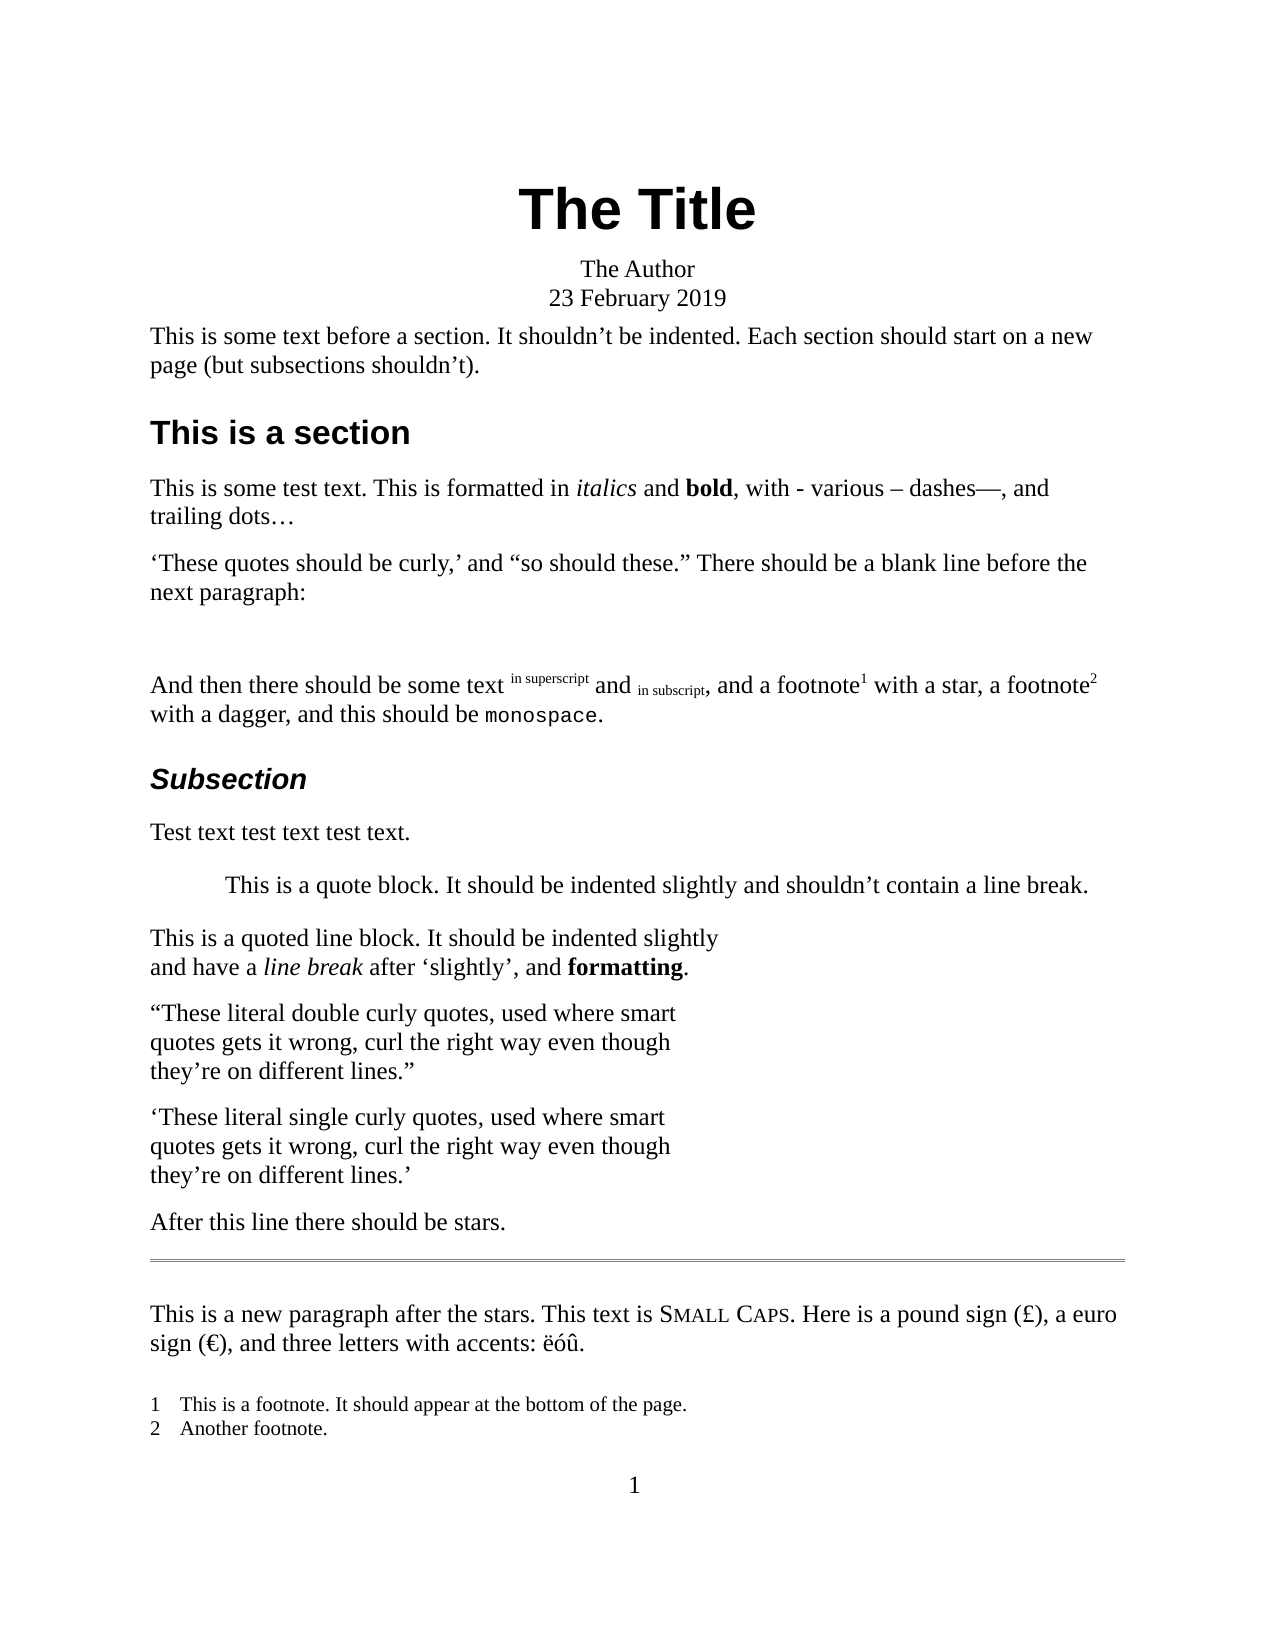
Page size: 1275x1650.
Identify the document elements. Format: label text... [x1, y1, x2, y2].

title The Title [150, 175, 1125, 242]
text This is a footnote. It should appear at the bottom of the page. [150, 1392, 1125, 1416]
text This is a quote block. It should be indented slightly and shouldn’t contain a line break. [225, 870, 1125, 899]
subtitle This is a section [150, 412, 1125, 451]
text Test text test text test text. [150, 817, 1125, 846]
text “These literal double curly quotes, used where smart quotes gets it wrong, curl the right way even though they’re on different lines.” [150, 998, 1125, 1084]
text This is a quoted line block. It should be indented slightly and have a line break after ‘slightly’, and formatting. [150, 923, 1125, 980]
text ‘These literal single curly quotes, used where smart quotes gets it wrong, curl the right way even though they’re on different lines.’ [150, 1102, 1125, 1189]
text This is some test text. This is formatted in italics and bold, with - various – dashes—, and trailing dots… [150, 473, 1125, 530]
text Another footnote. [150, 1416, 1125, 1440]
subtitle Subsection [150, 762, 1125, 796]
text The Author [150, 254, 1125, 283]
text ‘These quotes should be curly,’ and “so should these.” There should be a blank line before the next paragraph: [150, 548, 1125, 606]
text This is some text before a section. It shouldn’t be indented. Each section should start on a new page (but subsections shouldn’t). [150, 321, 1125, 378]
text 23 February 2019 [150, 283, 1125, 312]
text This is a new paragraph after the stars. This text is Small Caps. Here is a pound sign (£), a euro sign (€), and three letters with accents: ëóû. [150, 1299, 1125, 1357]
text After this line there should be stars. [150, 1207, 1125, 1235]
text And then there should be some text in superscript and in subscript, and a footnote with a star, a footnote with a dagger, and this should be monospace. [150, 670, 1125, 728]
